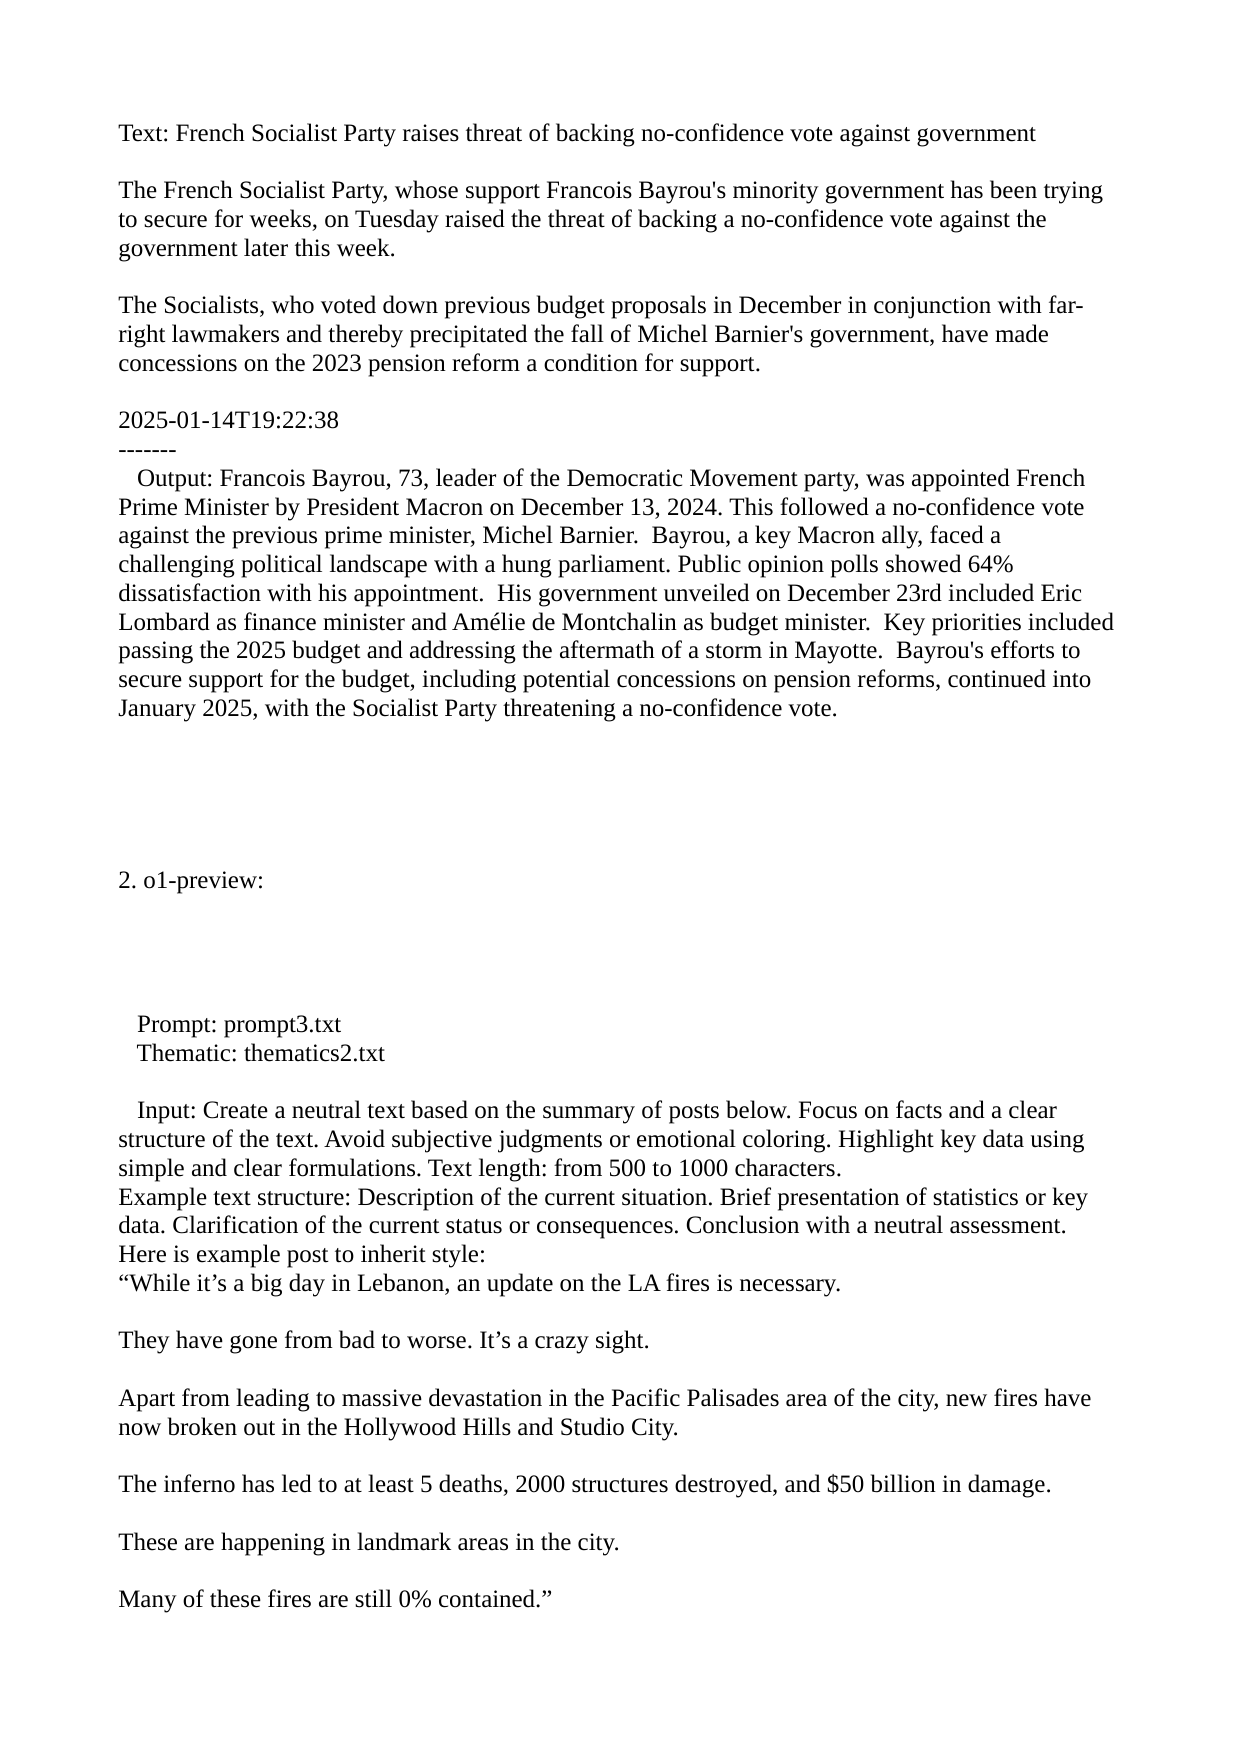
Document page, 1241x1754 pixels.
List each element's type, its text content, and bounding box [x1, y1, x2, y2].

text 2025-01-14T19:22:38 [118, 406, 1122, 434]
text These are happening in landmark areas in the city. [118, 1527, 1122, 1556]
text “While it’s a big day in Lebanon, an update on the LA fires is necessary. [118, 1268, 1122, 1297]
text Thematic: thematics2.txt [118, 1038, 1122, 1067]
text Output: Francois Bayrou, 73, leader of the Democratic Movement party, was appointed French Prime Minister by President Macron on December 13, 2024. This followed a no-confidence vote against the previous prime minister, Michel Barnier. Bayrou, a key Macron ally, faced a challenging political landscape with a hung parliament. Public opinion polls showed 64% dissatisfaction with his appointment. His government unveiled on December 23rd included Eric Lombard as finance minister and Amélie de Montchalin as budget minister. Key priorities included passing the 2025 budget and addressing the aftermath of a storm in Mayotte. Bayrou's efforts to secure support for the budget, including potential concessions on pension reforms, continued into January 2025, with the Socialist Party threatening a no-confidence vote. [118, 463, 1122, 722]
text Here is example post to inherit style: [118, 1239, 1122, 1268]
text They have gone from bad to worse. It’s a crazy sight. [118, 1326, 1122, 1354]
text Example text structure: Description of the current situation. Brief presentation of statistics or key data. Clarification of the current status or consequences. Conclusion with a neutral assessment. [118, 1182, 1122, 1239]
text Text: French Socialist Party raises threat of backing no-confidence vote against government [118, 118, 1122, 147]
text The French Socialist Party, whose support Francois Bayrou's minority government has been trying to secure for weeks, on Tuesday raised the threat of backing a no-confidence vote against the government later this week. [118, 176, 1122, 262]
text ------- [118, 434, 1122, 463]
text The inferno has led to at least 5 deaths, 2000 structures destroyed, and $50 billion in damage. [118, 1469, 1122, 1498]
text 2. o1-preview: [118, 866, 1122, 894]
text The Socialists, who voted down previous budget proposals in December in conjunction with far-right lawmakers and thereby precipitated the fall of Michel Barnier's government, have made concessions on the 2023 pension reform a condition for support. [118, 291, 1122, 377]
text Many of these fires are still 0% contained.” [118, 1584, 1122, 1613]
text Apart from leading to massive devastation in the Pacific Palisades area of the city, new fires have now broken out in the Hollywood Hills and Studio City. [118, 1383, 1122, 1441]
text Input: Create a neutral text based on the summary of posts below. Focus on facts and a clear structure of the text. Avoid subjective judgments or emotional coloring. Highlight key data using simple and clear formulations. Text length: from 500 to 1000 characters. [118, 1096, 1122, 1182]
text Prompt: prompt3.txt [118, 1009, 1122, 1038]
